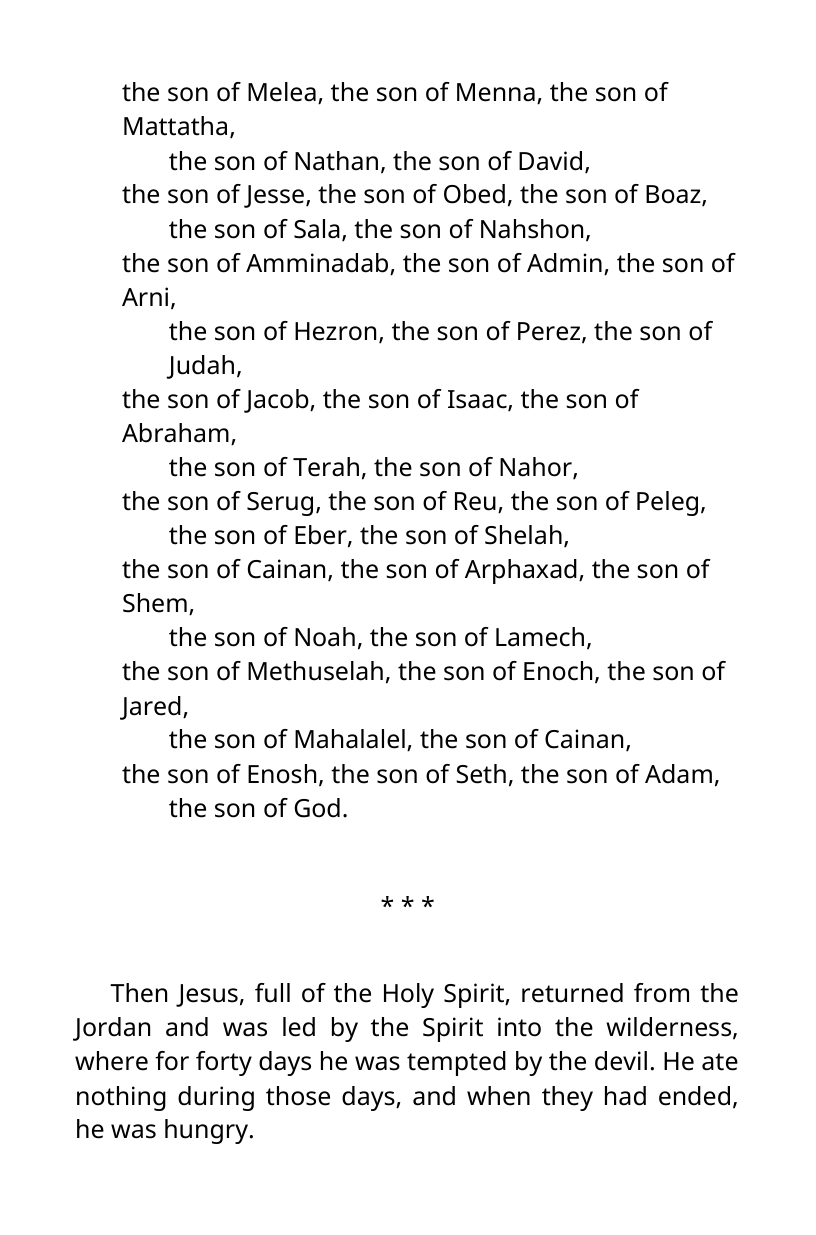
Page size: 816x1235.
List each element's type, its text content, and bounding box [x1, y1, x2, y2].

text the son of Jacob, the son of Isaac, the son of Abraham, [122, 382, 740, 450]
text the son of Cainan, the son of Arphaxad, the son of Shem, [122, 552, 740, 620]
text the son of Terah, the son of Nahor, [169, 450, 740, 484]
text the son of Serug, the son of Reu, the son of Peleg, [122, 484, 740, 518]
text the son of Eber, the son of Shelah, [169, 518, 740, 552]
text Then Jesus, full of the Holy Spirit, returned from the Jordan and was led by the Spirit into the wilderness, where for forty days he was tempted by the devil. He ate nothing during those days, and when they had ended, he was hungry. [75, 976, 740, 1146]
text * * * [75, 889, 740, 923]
text the son of Jesse, the son of Obed, the son of Boaz, [122, 177, 740, 211]
text the son of Noah, the son of Lamech, [169, 620, 740, 654]
text the son of God. [169, 790, 740, 824]
text the son of Sala, the son of Nahshon, [169, 211, 740, 245]
text the son of Nathan, the son of David, [169, 143, 740, 177]
text the son of Melea, the son of Menna, the son of Mattatha, [122, 75, 740, 143]
text the son of Methuselah, the son of Enoch, the son of Jared, [122, 654, 740, 722]
text the son of Amminadab, the son of Admin, the son of Arni, [122, 245, 740, 313]
text the son of Hezron, the son of Perez, the son of Judah, [169, 313, 740, 382]
text the son of Mahalalel, the son of Cainan, [169, 722, 740, 756]
text the son of Enosh, the son of Seth, the son of Adam, [122, 756, 740, 790]
